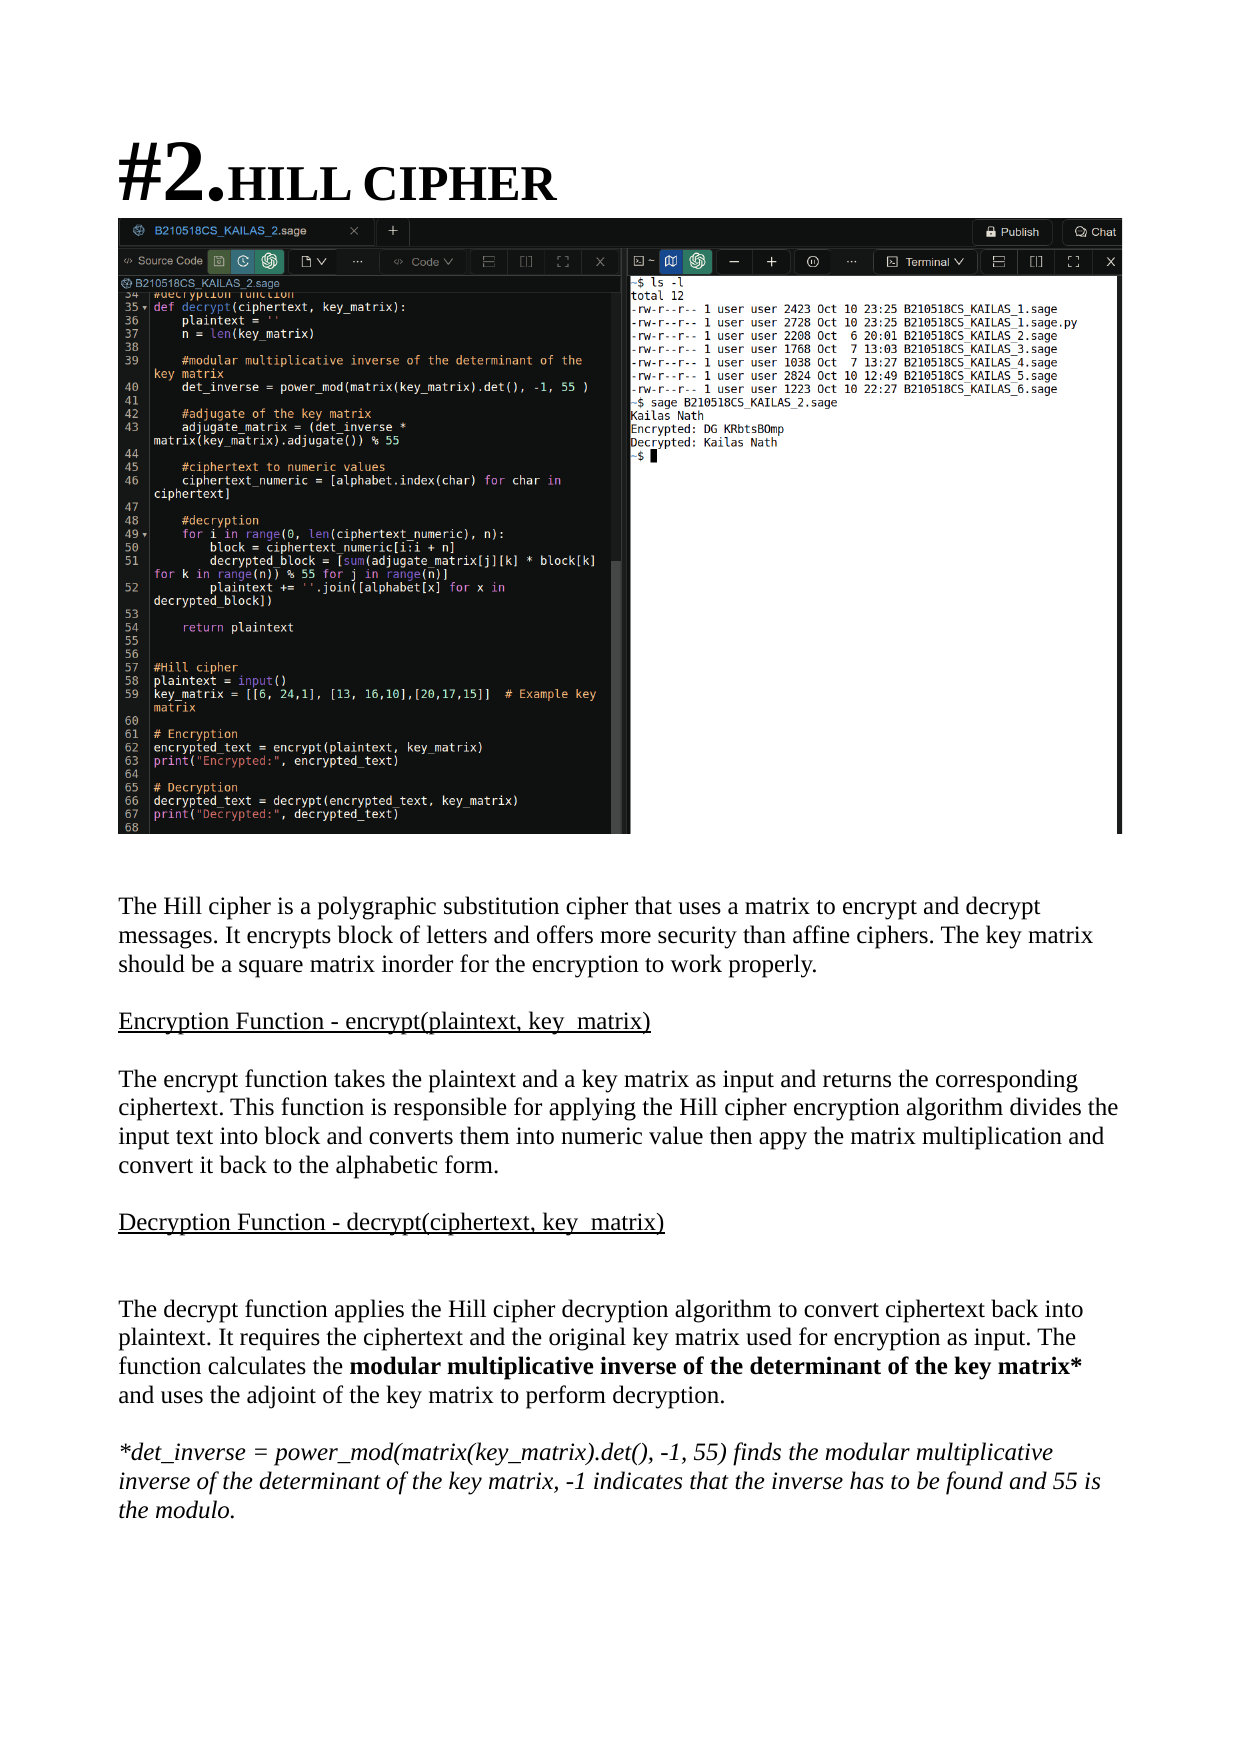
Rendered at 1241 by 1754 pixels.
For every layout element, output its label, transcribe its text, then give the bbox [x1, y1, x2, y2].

text *det_inverse = power_mod(matrix(key_matrix).det(), -1, 55) finds the modular multiplicative inverse of the determinant of the key matrix, -1 indicates that the inverse has to be found and 55 is the modulo. [118, 1437, 1122, 1524]
text Decryption Function - decrypt(ciphertext, key_matrix) [118, 1207, 1122, 1236]
text The decrypt function applies the Hill cipher decryption algorithm to convert ciphertext back into plaintext. It requires the ciphertext and the original key matrix used for encryption as input. The function calculates the modular multiplicative inverse of the determinant of the key matrix* and uses the adjoint of the key matrix to perform decryption. [118, 1294, 1122, 1409]
text Encryption Function - encrypt(plaintext, key_matrix) [118, 1006, 1122, 1035]
text The Hill cipher is a polygraphic substitution cipher that uses a matrix to encrypt and decrypt messages. It encrypts block of letters and offers more security than affine ciphers. The key matrix should be a square matrix inorder for the encryption to work properly. [118, 891, 1122, 977]
text The encrypt function takes the plaintext and a key matrix as input and returns the corresponding ciphertext. This function is responsible for applying the Hill cipher encryption algorithm divides the input text into block and converts them into numeric value then appy the matrix multiplication and convert it back to the alphabetic form. [118, 1064, 1122, 1179]
text #2.HILL CIPHER [118, 118, 1122, 218]
picture [118, 218, 1123, 834]
